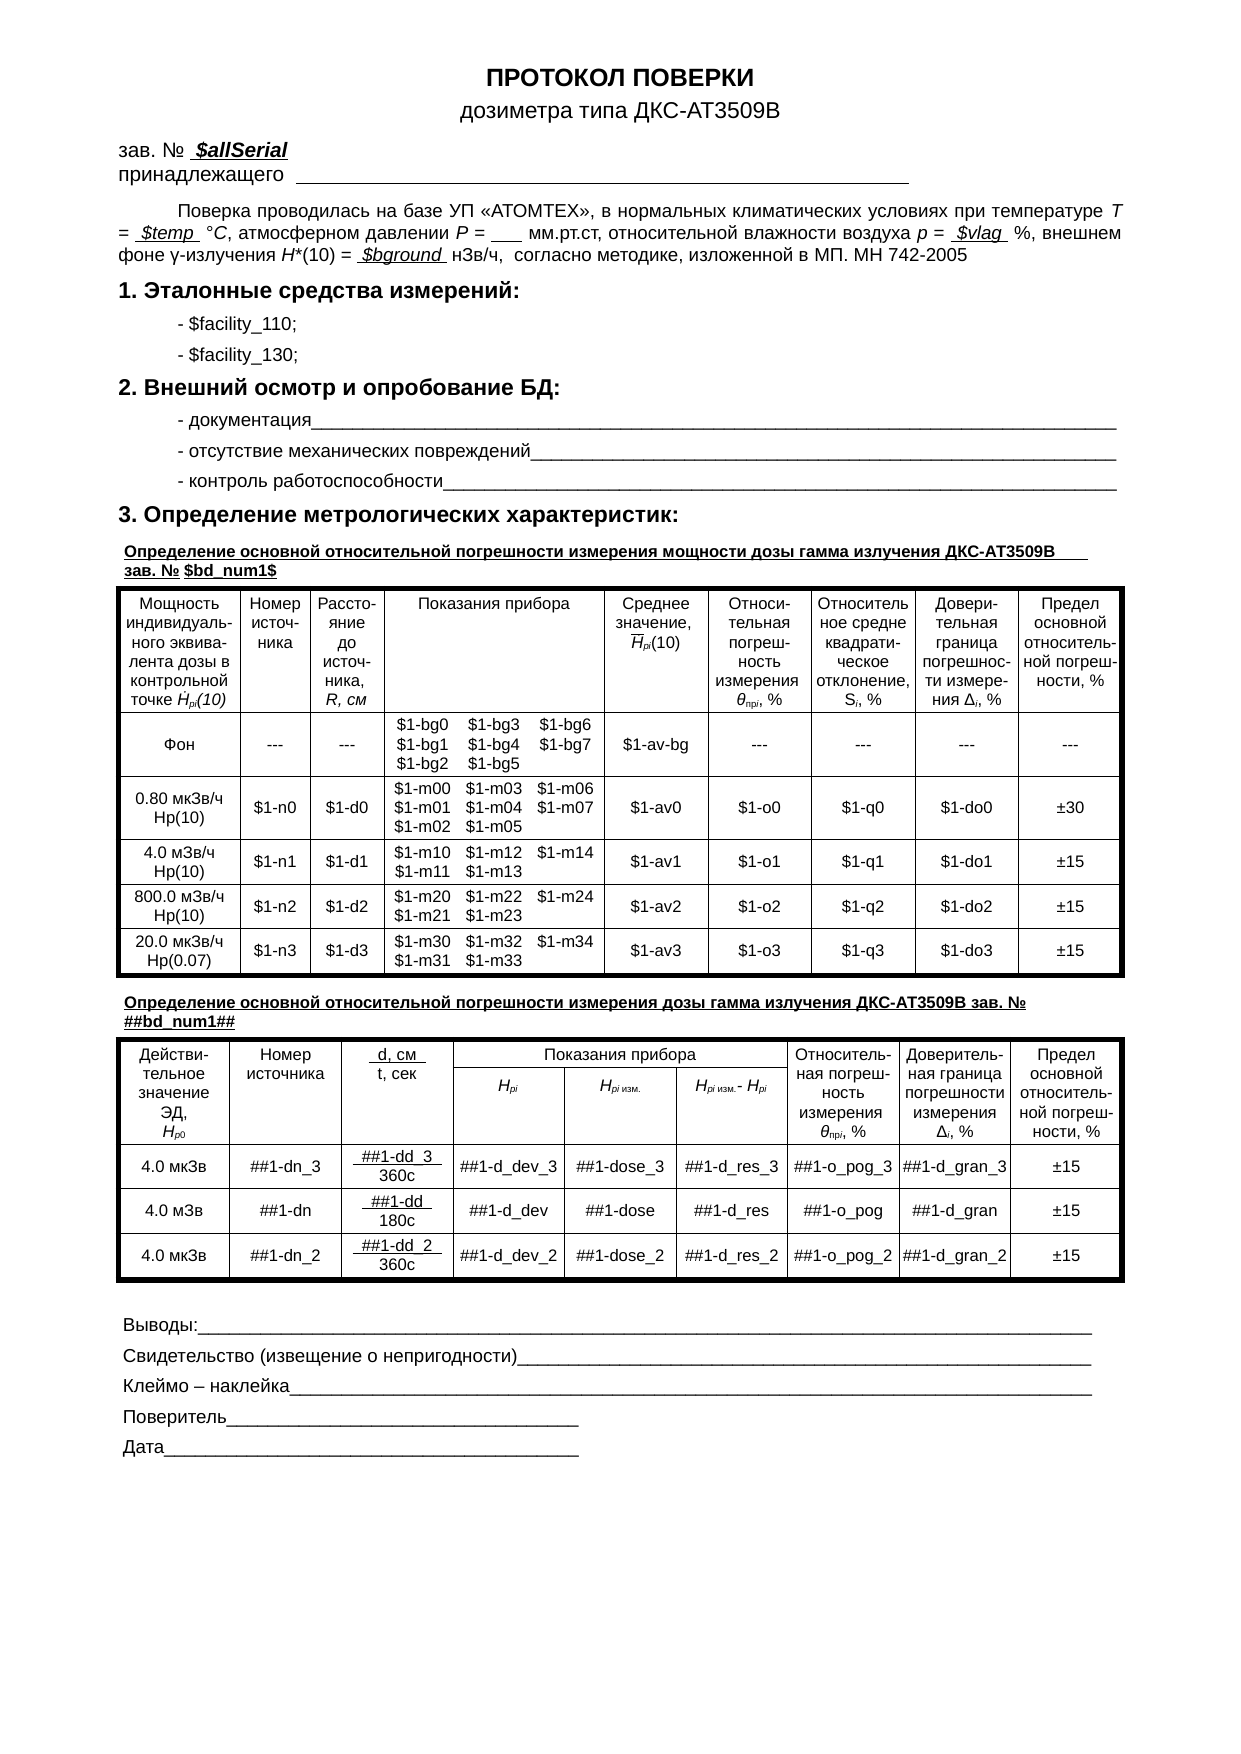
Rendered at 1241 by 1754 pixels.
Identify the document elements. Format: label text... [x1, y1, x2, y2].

text ПРОТОКОЛ ПОВЕРКИ [118, 62, 1122, 91]
table_cell $1-o1 [709, 840, 811, 884]
text 2. Внешний осмотр и опробование БД: [118, 374, 1122, 400]
table_cell $1-o2 [709, 885, 811, 928]
table_cell ##1-dn [230, 1189, 341, 1233]
text - отсутствие механических повреждений [118, 440, 1122, 461]
table_cell $1-n1 [241, 840, 310, 884]
table_cell 4.0 мЗв/ч Hp(10) [121, 840, 240, 884]
table_cell $1-d1 [311, 840, 384, 884]
table_cell --- [812, 713, 915, 776]
table_cell ##1-o_pog [788, 1189, 899, 1233]
table_cell $1-n2 [241, 885, 310, 928]
table_cell ##1-dn_3 [230, 1145, 341, 1188]
text принадлежащего . . [118, 162, 1122, 186]
table_cell --- [916, 713, 1018, 776]
text - $facility_110; [118, 313, 1122, 334]
table_cell Номер источника [230, 1042, 341, 1144]
table_cell $1-do3 [916, 929, 1018, 973]
table_cell ##1-d_res [677, 1189, 787, 1233]
table_cell Hpi изм.- Hpi [677, 1068, 787, 1144]
table_cell ##1-d_gran_2 [900, 1234, 1010, 1277]
table_cell ##1-dd_2 360c [342, 1234, 453, 1277]
table_cell Довери-тельная граница погрешнос-ти измере-ния Δi, % [916, 591, 1018, 712]
table_cell $1-do2 [916, 885, 1018, 928]
table_cell ##1-d_gran_3 [900, 1145, 1010, 1188]
table_cell ##1-dd_3 360c [342, 1145, 453, 1188]
table_header Выводы: [118, 1309, 1122, 1340]
text дозиметра типа ДКС-АТ3509B [118, 97, 1122, 124]
table_cell Мощность индивидуаль-ного эквива-лента дозы в контрольной точке Ḣpi(10) [121, 591, 240, 712]
table_cell ±15 [1011, 1234, 1119, 1277]
table_cell $1-q0 [812, 777, 915, 839]
table_cell $1-m20 $1-m21 $1-m22 $1-m23 $1-m24 [385, 885, 604, 928]
table_cell $1-m10 $1-m11 $1-m12 $1-m13 $1-m14 [385, 840, 604, 884]
table_header Определение основной относительной погрешности измерения дозы гамма излучения ДКС-АТ3509B зав. № ##bd_num1## [118, 978, 1122, 1037]
table_cell Показания прибора [385, 591, 604, 712]
table_cell ##1-dn_2 [230, 1234, 341, 1277]
table_cell Показания прибора [454, 1042, 787, 1067]
text 1. Эталонные средства измерений: [118, 277, 1122, 304]
text Поверка проводилась на базе УП «АТОМТЕХ», в нормальных климатических условиях при температуре Т = $temp °С, атмосферном давлении Р = мм.рт.ст, относительной влажности воздуха р = $vlag %, внешнем фоне γ-излучения H*(10) = $bground нЗв/ч, согласно методике, изложенной в МП. МН 742-2005 [118, 200, 1122, 265]
table_cell $1-av2 [605, 885, 708, 928]
table_cell ±15 [1019, 885, 1119, 928]
table_cell $1-n3 [241, 929, 310, 973]
table_cell $1-do0 [916, 777, 1018, 839]
table_cell $1-d2 [311, 885, 384, 928]
table_cell $1-m00 $1-m01 $1-m02 $1-m03 $1-m04 $1-m05 $1-m06 $1-m07 [385, 777, 604, 839]
table_cell Относитель-ная погреш-ность измерения θпрi, % [788, 1042, 899, 1144]
table_cell ##1-dose_2 [565, 1234, 676, 1277]
table_cell ##1-d_gran [900, 1189, 1010, 1233]
table_cell 4.0 мЗв [121, 1189, 229, 1233]
table_cell ##1-d_dev_2 [454, 1234, 564, 1277]
table_cell $1-d3 [311, 929, 384, 973]
table_cell ##1-d_res_2 [677, 1234, 787, 1277]
table_cell Доверитель-ная граница погрешности измерения Δi, % [900, 1042, 1010, 1144]
table_cell Фон [121, 713, 240, 776]
table_cell $1-q2 [812, 885, 915, 928]
table_cell Относительное средне квадрати-ческое отклонение, Si, % [812, 591, 915, 712]
table_cell Действи-тельное значение ЭД, Hp0 [121, 1042, 229, 1144]
table_cell $1-av1 [605, 840, 708, 884]
table_cell ±15 [1019, 929, 1119, 973]
table_cell ±15 [1011, 1145, 1119, 1188]
table_cell --- [311, 713, 384, 776]
table_cell Предел основной относитель-ной погреш-ности, % [1019, 591, 1119, 712]
table_cell --- [1019, 713, 1119, 776]
table_cell 4.0 мкЗв [121, 1234, 229, 1277]
table_cell ##1-d_res_3 [677, 1145, 787, 1188]
table_cell ±30 [1019, 777, 1119, 839]
table_cell ±15 [1019, 840, 1119, 884]
table_cell $1-n0 [241, 777, 310, 839]
table_cell 4.0 мкЗв [121, 1145, 229, 1188]
table_cell $1-o0 [709, 777, 811, 839]
table_cell $1-av-bg [605, 713, 708, 776]
text 3. Определение метрологических характеристик: [118, 501, 1122, 527]
table_cell ##1-dose [565, 1189, 676, 1233]
table_cell Предел основной относитель-ной погреш-ности, % [1011, 1042, 1119, 1144]
text - контроль работоспособности [118, 470, 1122, 492]
table_cell d, см t, сек [342, 1042, 453, 1144]
text зав. № $allSerial . [118, 138, 1122, 162]
table_cell $1-d0 [311, 777, 384, 839]
table_cell Номер источ-ника [241, 591, 310, 712]
table_cell $1-o3 [709, 929, 811, 973]
table_cell Поверитель [118, 1401, 1122, 1431]
table_cell Рассто-яние до источ-ника, R, см [311, 591, 384, 712]
table_cell --- [241, 713, 310, 776]
table_cell 20.0 мкЗв/ч Hp(0.07) [121, 929, 240, 973]
table_cell $1-do1 [916, 840, 1018, 884]
table_cell Свидетельство (извещение о непригодности) [118, 1340, 1122, 1370]
table_cell $1-bg0 $1-bg1 $1-bg2 $1-bg3 $1-bg4 $1-bg5 $1-bg6 $1-bg7 [385, 713, 604, 776]
table_cell 0.80 мкЗв/ч Hp(10) [121, 777, 240, 839]
table_cell Дата [118, 1431, 1122, 1462]
text - $facility_130; [118, 343, 1122, 365]
table_cell ##1-d_dev [454, 1189, 564, 1233]
table_cell $1-av0 [605, 777, 708, 839]
table_cell 800.0 мЗв/ч Hp(10) [121, 885, 240, 928]
text - документация [118, 409, 1122, 431]
table_cell ##1-d_dev_3 [454, 1145, 564, 1188]
table_cell ±15 [1011, 1189, 1119, 1233]
table_cell ##1-o_pog_2 [788, 1234, 899, 1277]
table_cell $1-q3 [812, 929, 915, 973]
table_cell Hpi изм. [565, 1068, 676, 1144]
table_cell Клеймо – наклейка [118, 1370, 1122, 1401]
table_cell $1-m30 $1-m31 $1-m32 $1-m33 $1-m34 [385, 929, 604, 973]
table_cell $1-av3 [605, 929, 708, 973]
table_header Определение основной относительной погрешности измерения мощности дозы гамма излучения ДКС-АТ3509B зав. № $bd_num1$ [118, 527, 1122, 586]
table_cell ##1-dose_3 [565, 1145, 676, 1188]
table_cell $1-q1 [812, 840, 915, 884]
table_cell ##1-dd 180c [342, 1189, 453, 1233]
table_cell Среднее значение, Ḣpi(10) [605, 591, 708, 712]
table_cell ##1-o_pog_3 [788, 1145, 899, 1188]
table_cell Относи-тельная погреш-ность измерения θпрi, % [709, 591, 811, 712]
table_cell --- [709, 713, 811, 776]
table_cell Hpi [454, 1068, 564, 1144]
